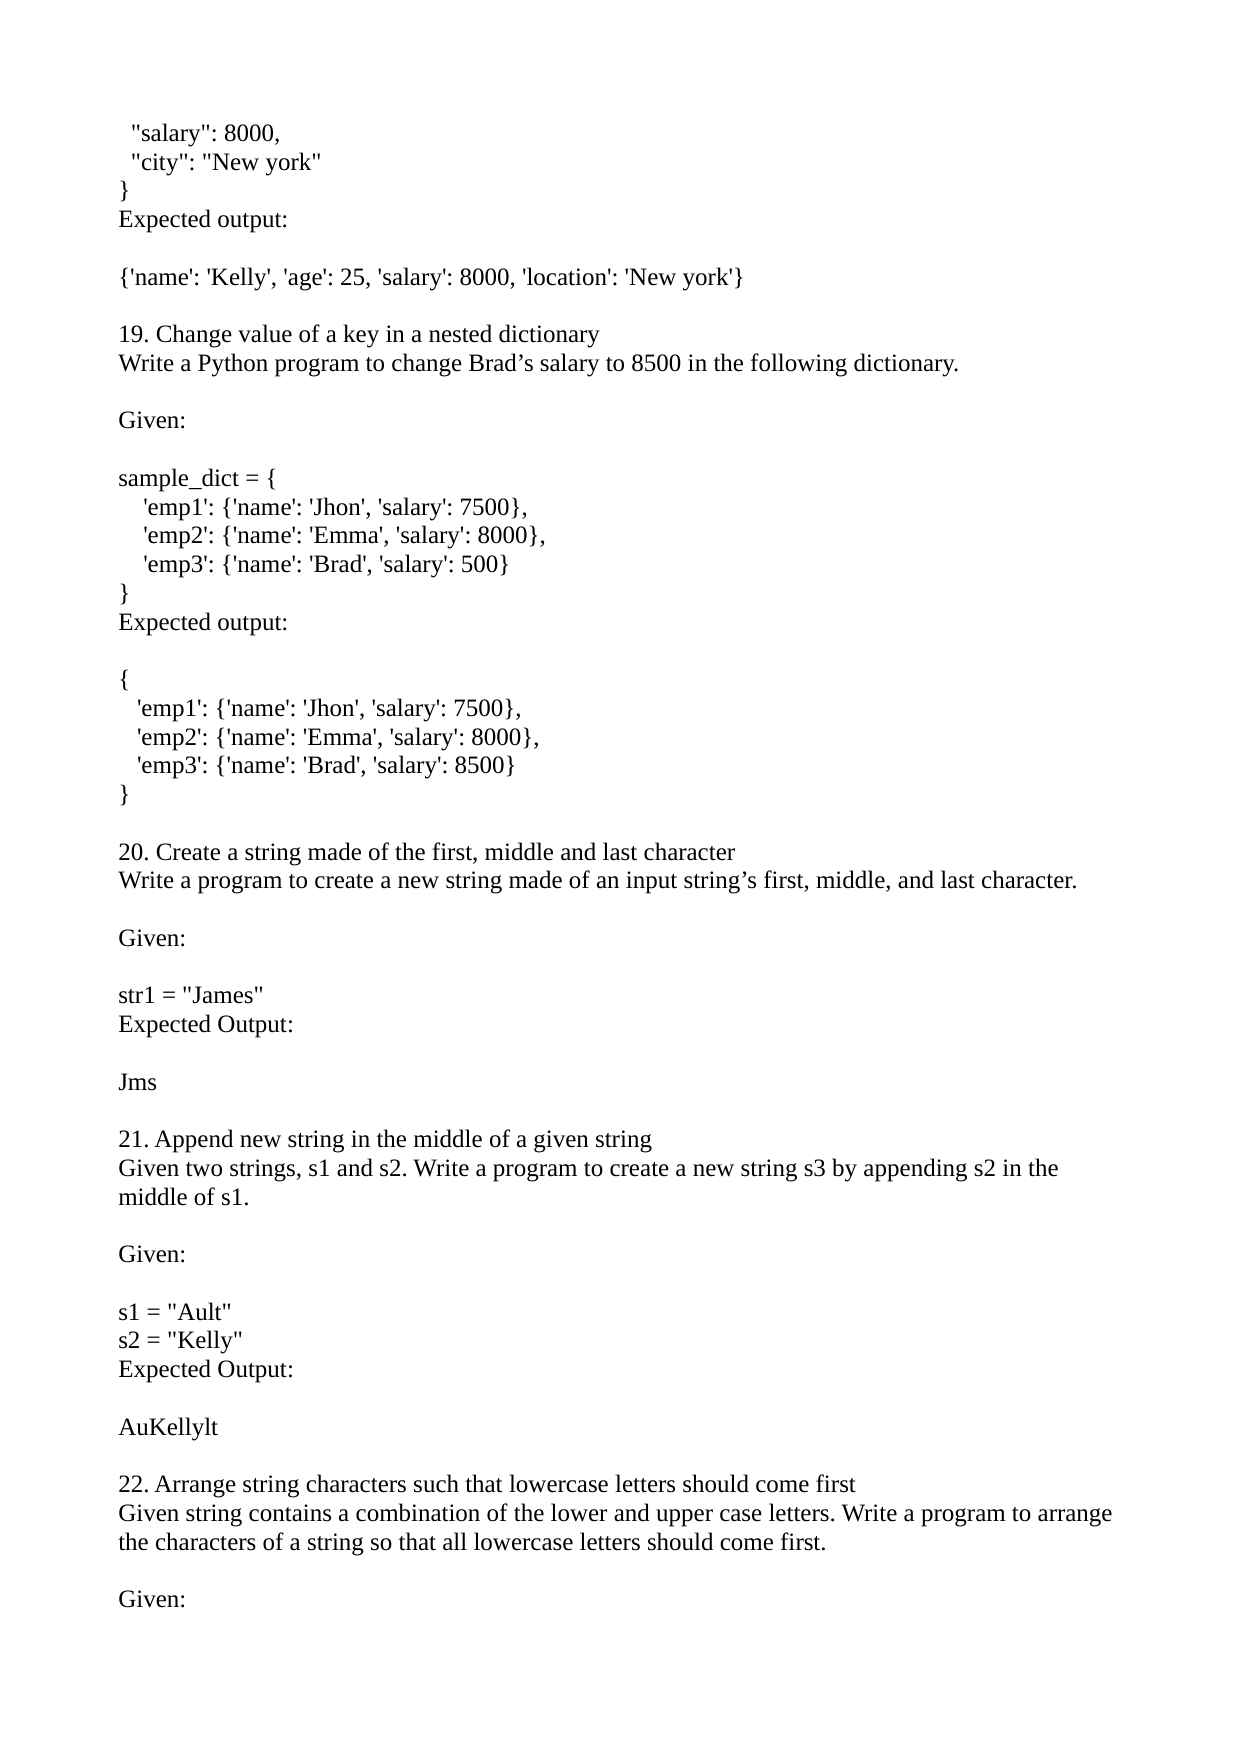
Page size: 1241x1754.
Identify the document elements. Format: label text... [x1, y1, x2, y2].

text 'emp1': {'name': 'Jhon', 'salary': 7500}, [118, 693, 1122, 722]
text 'emp3': {'name': 'Brad', 'salary': 500} [118, 549, 1122, 578]
text } [118, 176, 1122, 204]
text s1 = "Ault" [118, 1297, 1122, 1326]
text "salary": 8000, [118, 118, 1122, 147]
text 'emp2': {'name': 'Emma', 'salary': 8000}, [118, 521, 1122, 549]
text Expected output: [118, 204, 1122, 233]
text Given: [118, 406, 1122, 434]
text } [118, 578, 1122, 607]
text { [118, 664, 1122, 693]
text s2 = "Kelly" [118, 1326, 1122, 1354]
text {'name': 'Kelly', 'age': 25, 'salary': 8000, 'location': 'New york'} [118, 262, 1122, 291]
text Given: [118, 923, 1122, 952]
text Given: [118, 1584, 1122, 1613]
text 'emp3': {'name': 'Brad', 'salary': 8500} [118, 751, 1122, 779]
text Expected Output: [118, 1009, 1122, 1038]
text 'emp2': {'name': 'Emma', 'salary': 8000}, [118, 722, 1122, 751]
text Write a program to create a new string made of an input string’s first, middle, and last character. [118, 866, 1122, 894]
text Given: [118, 1239, 1122, 1268]
text 'emp1': {'name': 'Jhon', 'salary': 7500}, [118, 492, 1122, 521]
text str1 = "James" [118, 981, 1122, 1009]
text } [118, 779, 1122, 808]
text AuKellylt [118, 1412, 1122, 1441]
text Expected output: [118, 607, 1122, 636]
text 21. Append new string in the middle of a given string [118, 1124, 1122, 1153]
text 22. Arrange string characters such that lowercase letters should come first [118, 1469, 1122, 1498]
text sample_dict = { [118, 463, 1122, 492]
text "city": "New york" [118, 147, 1122, 176]
text Expected Output: [118, 1354, 1122, 1383]
text 19. Change value of a key in a nested dictionary [118, 319, 1122, 348]
text 20. Create a string made of the first, middle and last character [118, 837, 1122, 866]
text Given two strings, s1 and s2. Write a program to create a new string s3 by appending s2 in the middle of s1. [118, 1153, 1122, 1211]
text Given string contains a combination of the lower and upper case letters. Write a program to arrange the characters of a string so that all lowercase letters should come first. [118, 1498, 1122, 1556]
text Write a Python program to change Brad’s salary to 8500 in the following dictionary. [118, 348, 1122, 377]
text Jms [118, 1067, 1122, 1096]
